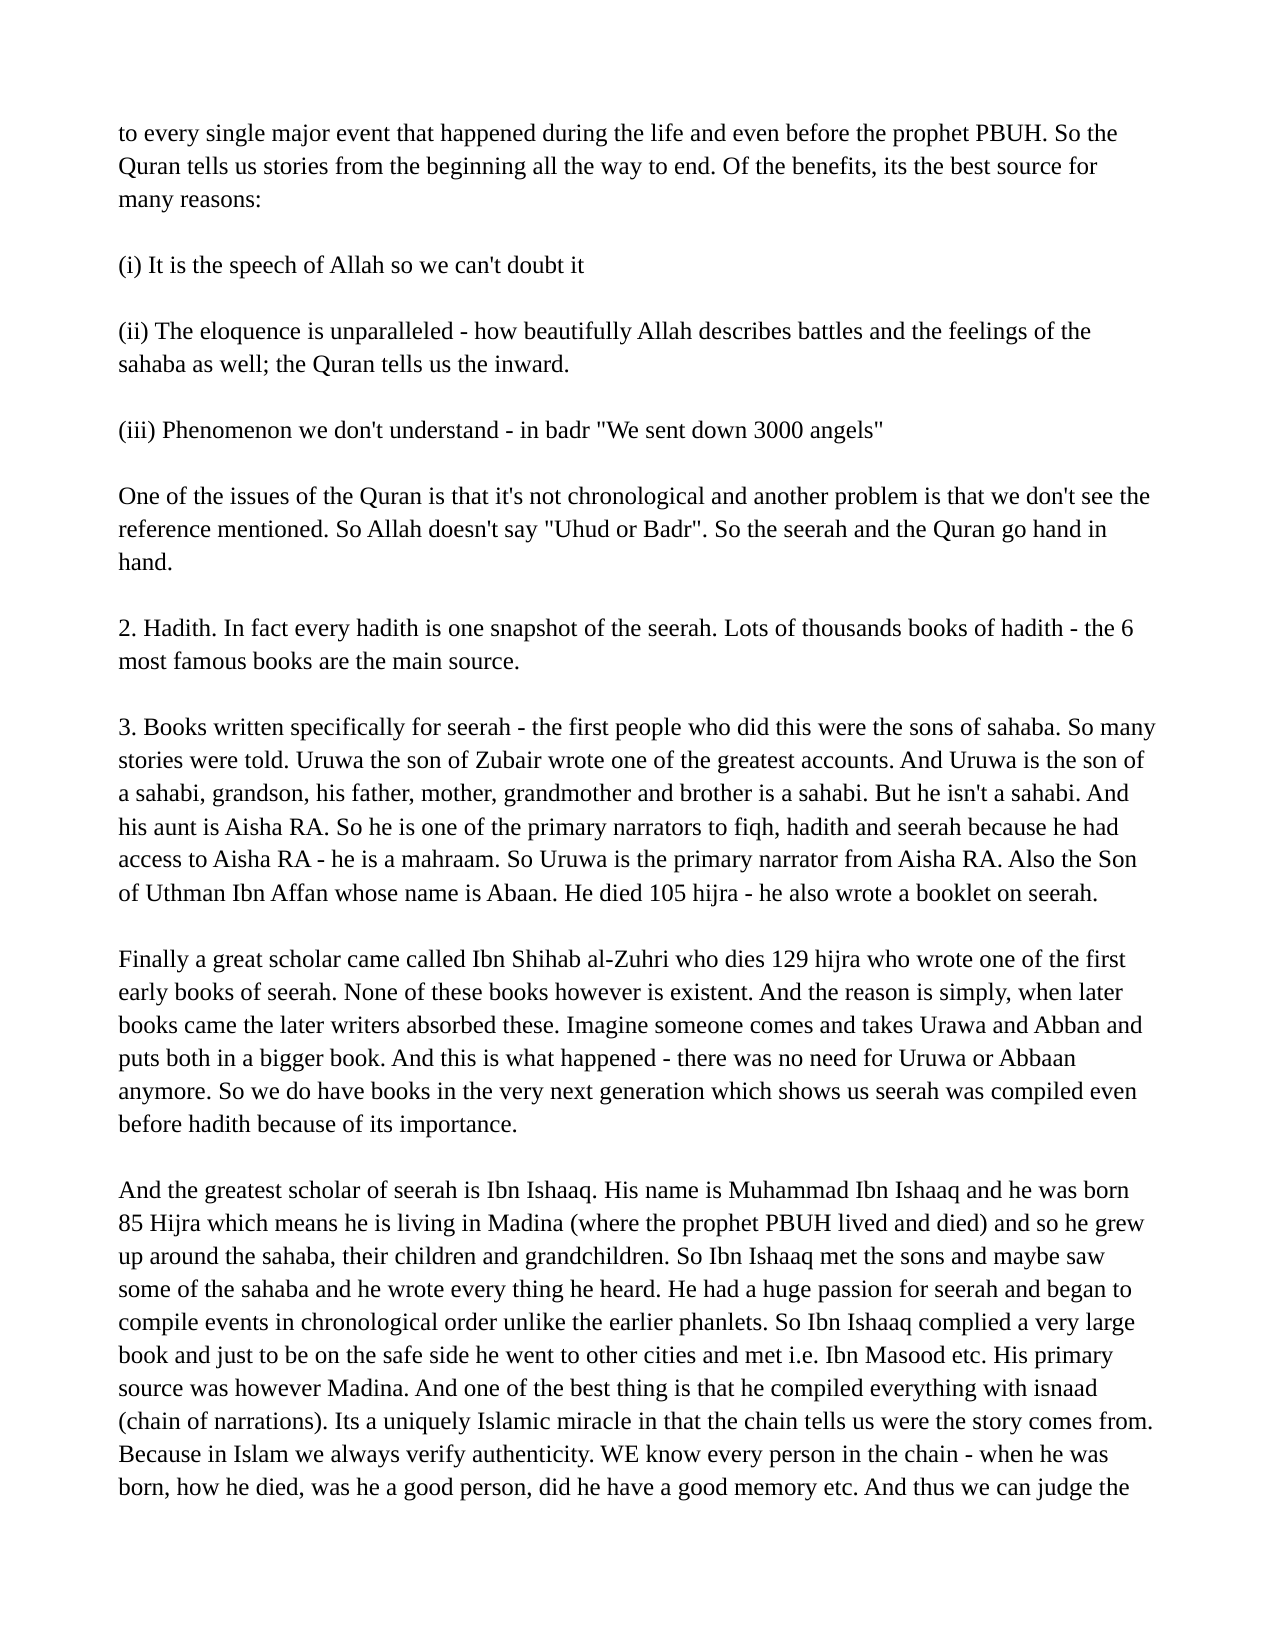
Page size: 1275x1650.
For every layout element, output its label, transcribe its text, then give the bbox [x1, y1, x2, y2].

text to every single major event that happened during the life and even before the prophet PBUH. So the Quran tells us stories from the beginning all the way to end. Of the benefits, its the best source for many reasons: (i) It is the speech of Allah so we can't doubt it (ii) The eloquence is unparalleled - how beautifully Allah describes battles and the feelings of the sahaba as well; the Quran tells us the inward. (iii) Phenomenon we don't understand - in badr "We sent down 3000 angels" One of the issues of the Quran is that it's not chronological and another problem is that we don't see the reference mentioned. So Allah doesn't say "Uhud or Badr". So the seerah and the Quran go hand in hand. 2. Hadith. In fact every hadith is one snapshot of the seerah. Lots of thousands books of hadith - the 6 most famous books are the main source. 3. Books written specifically for seerah - the first people who did this were the sons of sahaba. So many stories were told. Uruwa the son of Zubair wrote one of the greatest accounts. And Uruwa is the son of a sahabi, grandson, his father, mother, grandmother and brother is a sahabi. But he isn't a sahabi. And his aunt is Aisha RA. So he is one of the primary narrators to fiqh, hadith and seerah because he had access to Aisha RA - he is a mahraam. So Uruwa is the primary narrator from Aisha RA. Also the Son of Uthman Ibn Affan whose name is Abaan. He died 105 hijra - he also wrote a booklet on seerah. Finally a great scholar came called Ibn Shihab al-Zuhri who dies 129 hijra who wrote one of the first early books of seerah. None of these books however is existent. And the reason is simply, when later books came the later writers absorbed these. Imagine someone comes and takes Urawa and Abban and puts both in a bigger book. And this is what happened - there was no need for Uruwa or Abbaan anymore. So we do have books in the very next generation which shows us seerah was compiled even before hadith because of its importance. And the greatest scholar of seerah is Ibn Ishaaq. His name is Muhammad Ibn Ishaaq and he was born 85 Hijra which means he is living in Madina (where the prophet PBUH lived and died) and so he grew up around the sahaba, their children and grandchildren. So Ibn Ishaaq met the sons and maybe saw some of the sahaba and he wrote every thing he heard. He had a huge passion for seerah and began to compile events in chronological order unlike the earlier phanlets. So Ibn Ishaaq complied a very large book and just to be on the safe side he went to other cities and met i.e. Ibn Masood etc. His primary source was however Madina. And one of the best thing is that he compiled everything with isnaad (chain of narrations). Its a uniquely Islamic miracle in that the chain tells us were the story comes from. Because in Islam we always verify authenticity. WE know every person in the chain - when he was born, how he died, was he a good person, did he have a good memory etc. And thus we can judge the [118, 118, 1157, 1501]
